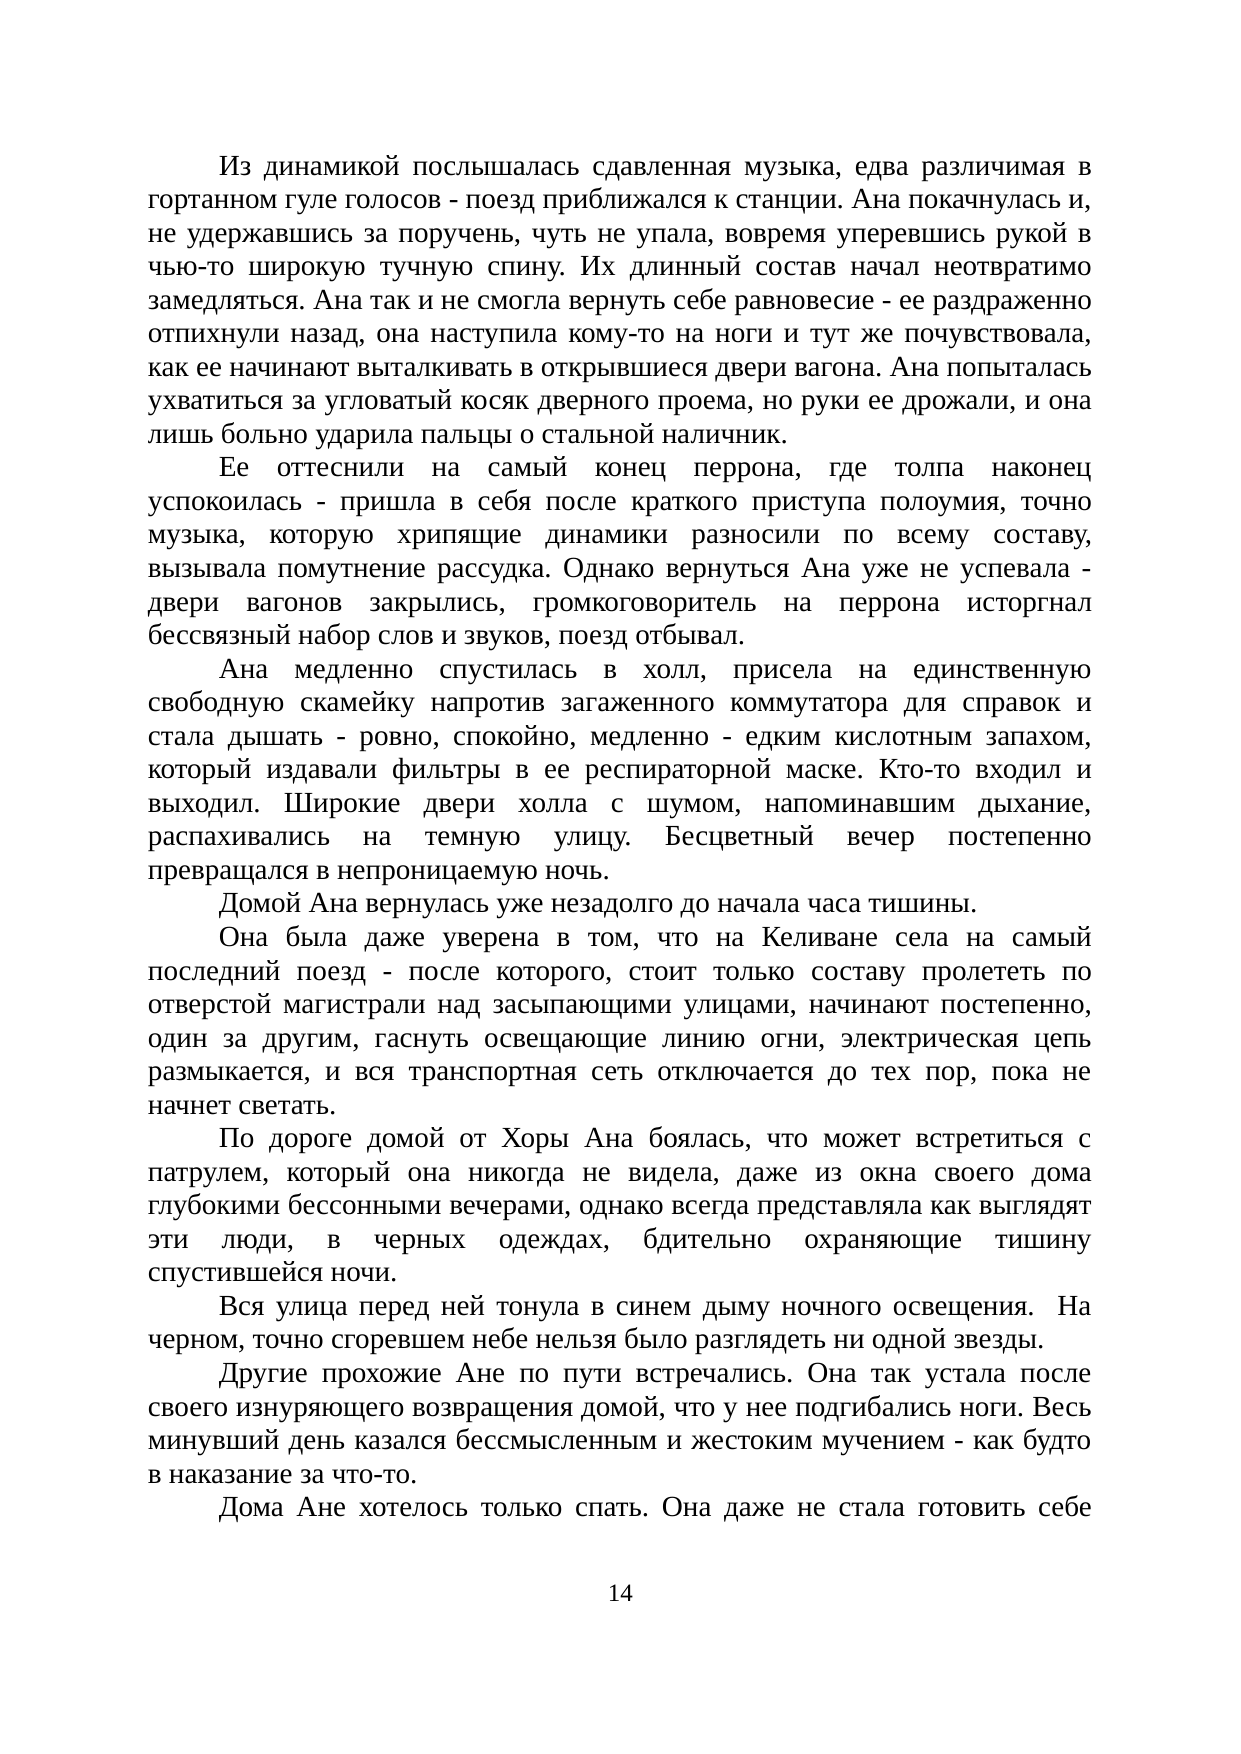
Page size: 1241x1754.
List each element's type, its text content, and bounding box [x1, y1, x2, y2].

text Она была даже уверена в том, что на Келиване села на самый последний поезд - после которого, стоит только составу пролететь по отверстой магистрали над засыпающими улицами, начинают постепенно, один за другим, гаснуть освещающие линию огни, электрическая цепь размыкается, и вся транспортная сеть отключается до тех пор, пока не начнет светать. [148, 919, 1093, 1120]
text Вся улица перед ней тонула в синем дыму ночного освещения. На черном, точно сгоревшем небе нельзя было разглядеть ни одной звезды. [148, 1288, 1093, 1355]
text Дома Ане хотелось только спать. Она даже не стала готовить себе [148, 1489, 1093, 1523]
text Из динамикой послышалась сдавленная музыка, едва различимая в гортанном гуле голосов - поезд приближался к станции. Ана покачнулась и, не удержавшись за поручень, чуть не упала, вовремя уперевшись рукой в чью-то широкую тучную спину. Их длинный состав начал неотвратимо замедляться. Ана так и не смогла вернуть себе равновесие - ее раздраженно отпихнули назад, она наступила кому-то на ноги и тут же почувствовала, как ее начинают выталкивать в открывшиеся двери вагона. Ана попыталась ухватиться за угловатый косяк дверного проема, но руки ее дрожали, и она лишь больно ударила пальцы о стальной наличник. [148, 148, 1093, 449]
text Домой Ана вернулась уже незадолго до начала часа тишины. [148, 886, 1093, 919]
text Другие прохожие Ане по пути встречались. Она так устала после своего изнуряющего возвращения домой, что у нее подгибались ноги. Весь минувший день казался бессмысленным и жестоким мучением - как будто в наказание за что-то. [148, 1355, 1093, 1489]
text По дороге домой от Хоры Ана боялась, что может встретиться с патрулем, который она никогда не видела, даже из окна своего дома глубокими бессонными вечерами, однако всегда представляла как выглядят эти люди, в черных одеждах, бдительно охраняющие тишину спустившейся ночи. [148, 1120, 1093, 1288]
text Ее оттеснили на самый конец перрона, где толпа наконец успокоилась - пришла в себя после краткого приступа полоумия, точно музыка, которую хрипящие динамики разносили по всему составу, вызывала помутнение рассудка. Однако вернуться Ана уже не успевала - двери вагонов закрылись, громкоговоритель на перрона исторгнал бессвязный набор слов и звуков, поезд отбывал. [148, 449, 1093, 651]
text Ана медленно спустилась в холл, присела на единственную свободную скамейку напротив загаженного коммутатора для справок и стала дышать - ровно, спокойно, медленно - едким кислотным запахом, который издавали фильтры в ее респираторной маске. Кто-то входил и выходил. Широкие двери холла с шумом, напоминавшим дыхание, распахивались на темную улицу. Бесцветный вечер постепенно превращался в непроницаемую ночь. [148, 651, 1093, 886]
